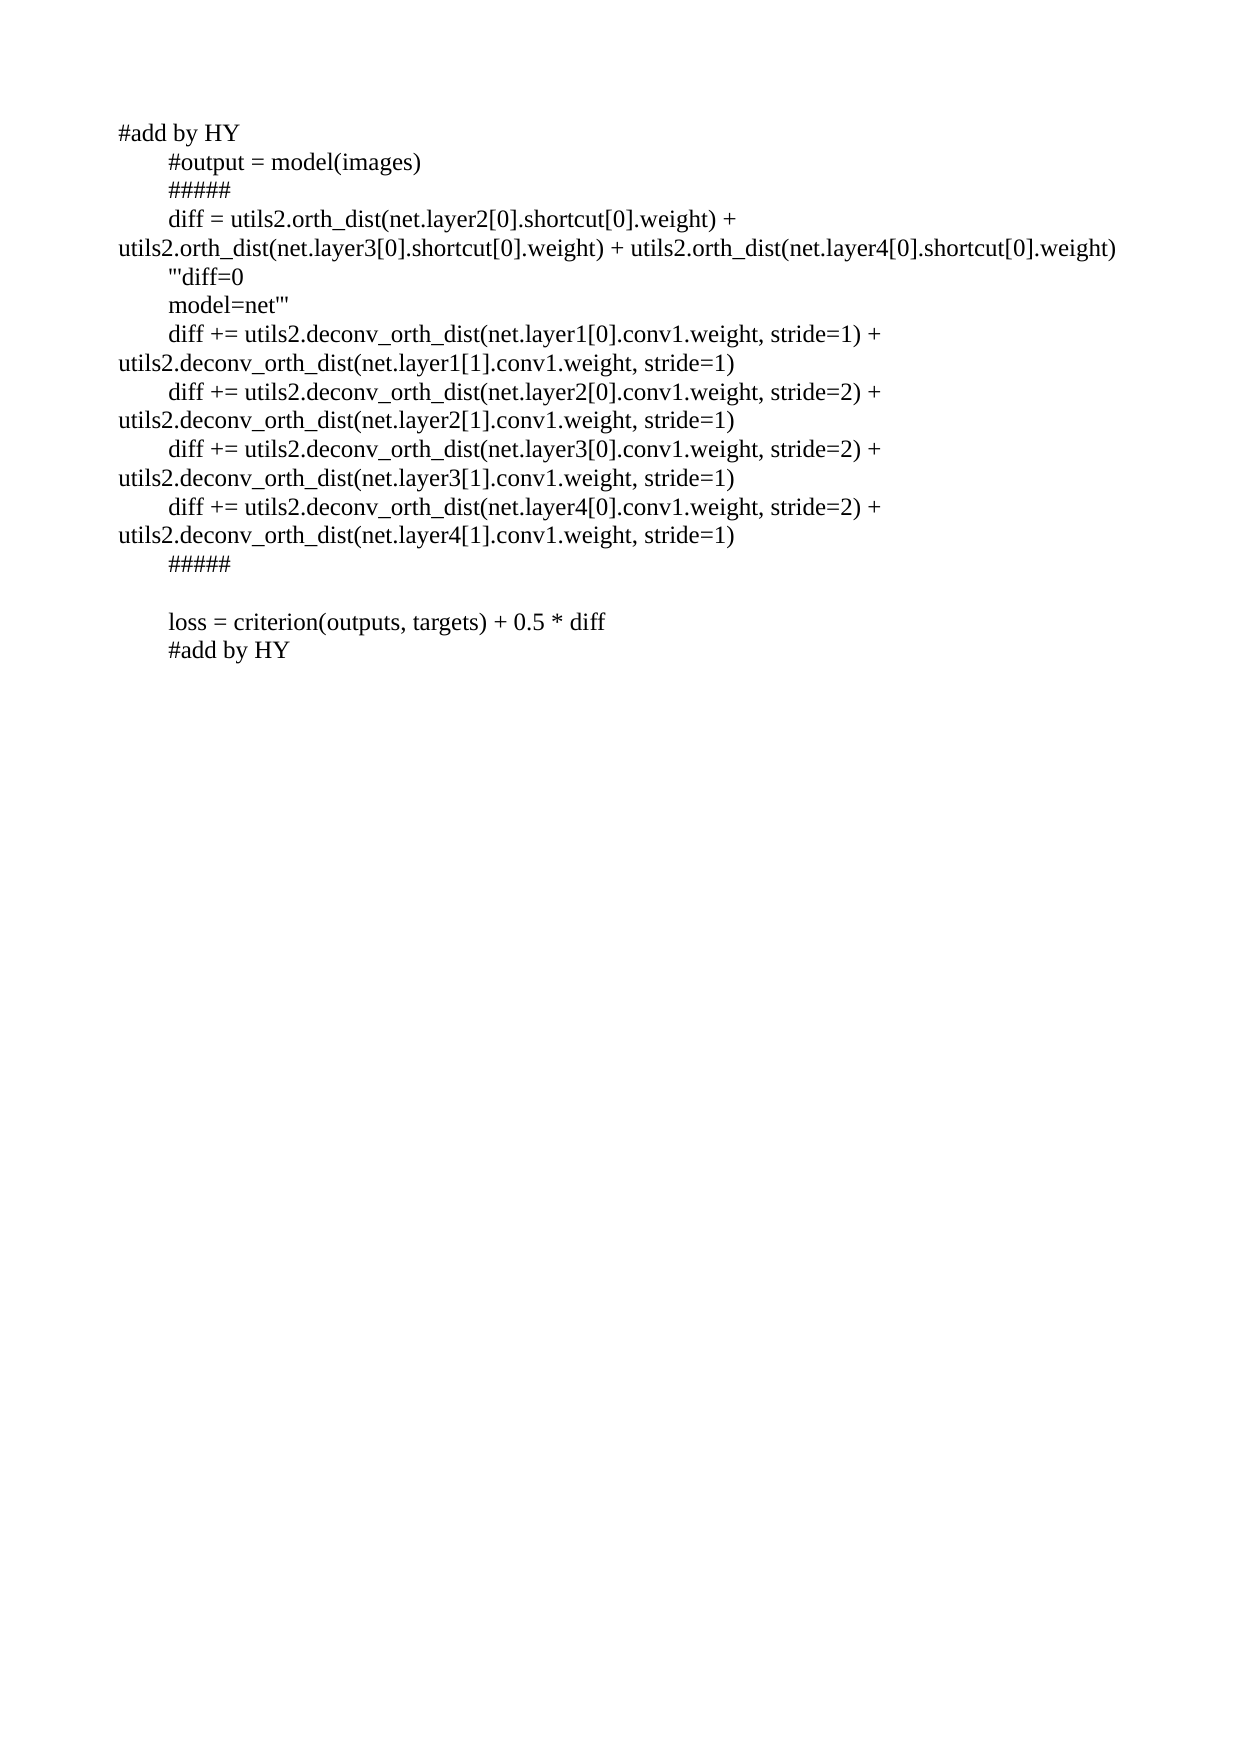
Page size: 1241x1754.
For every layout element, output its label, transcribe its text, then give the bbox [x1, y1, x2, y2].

text #add by HY [118, 636, 1122, 664]
text ##### [118, 549, 1122, 578]
text ##### [118, 176, 1122, 204]
text diff += utils2.deconv_orth_dist(net.layer4[0].conv1.weight, stride=2) + utils2.deconv_orth_dist(net.layer4[1].conv1.weight, stride=1) [118, 492, 1122, 549]
text loss = criterion(outputs, targets) + 0.5 * diff [118, 607, 1122, 636]
text diff += utils2.deconv_orth_dist(net.layer3[0].conv1.weight, stride=2) + utils2.deconv_orth_dist(net.layer3[1].conv1.weight, stride=1) [118, 434, 1122, 492]
text #add by HY [118, 118, 1122, 147]
text #output = model(images) [118, 147, 1122, 176]
text model=net''' [118, 291, 1122, 319]
text '''diff=0 [118, 262, 1122, 291]
text diff += utils2.deconv_orth_dist(net.layer2[0].conv1.weight, stride=2) + utils2.deconv_orth_dist(net.layer2[1].conv1.weight, stride=1) [118, 377, 1122, 434]
text diff = utils2.orth_dist(net.layer2[0].shortcut[0].weight) + utils2.orth_dist(net.layer3[0].shortcut[0].weight) + utils2.orth_dist(net.layer4[0].shortcut[0].weight) [118, 204, 1122, 262]
text diff += utils2.deconv_orth_dist(net.layer1[0].conv1.weight, stride=1) + utils2.deconv_orth_dist(net.layer1[1].conv1.weight, stride=1) [118, 319, 1122, 377]
